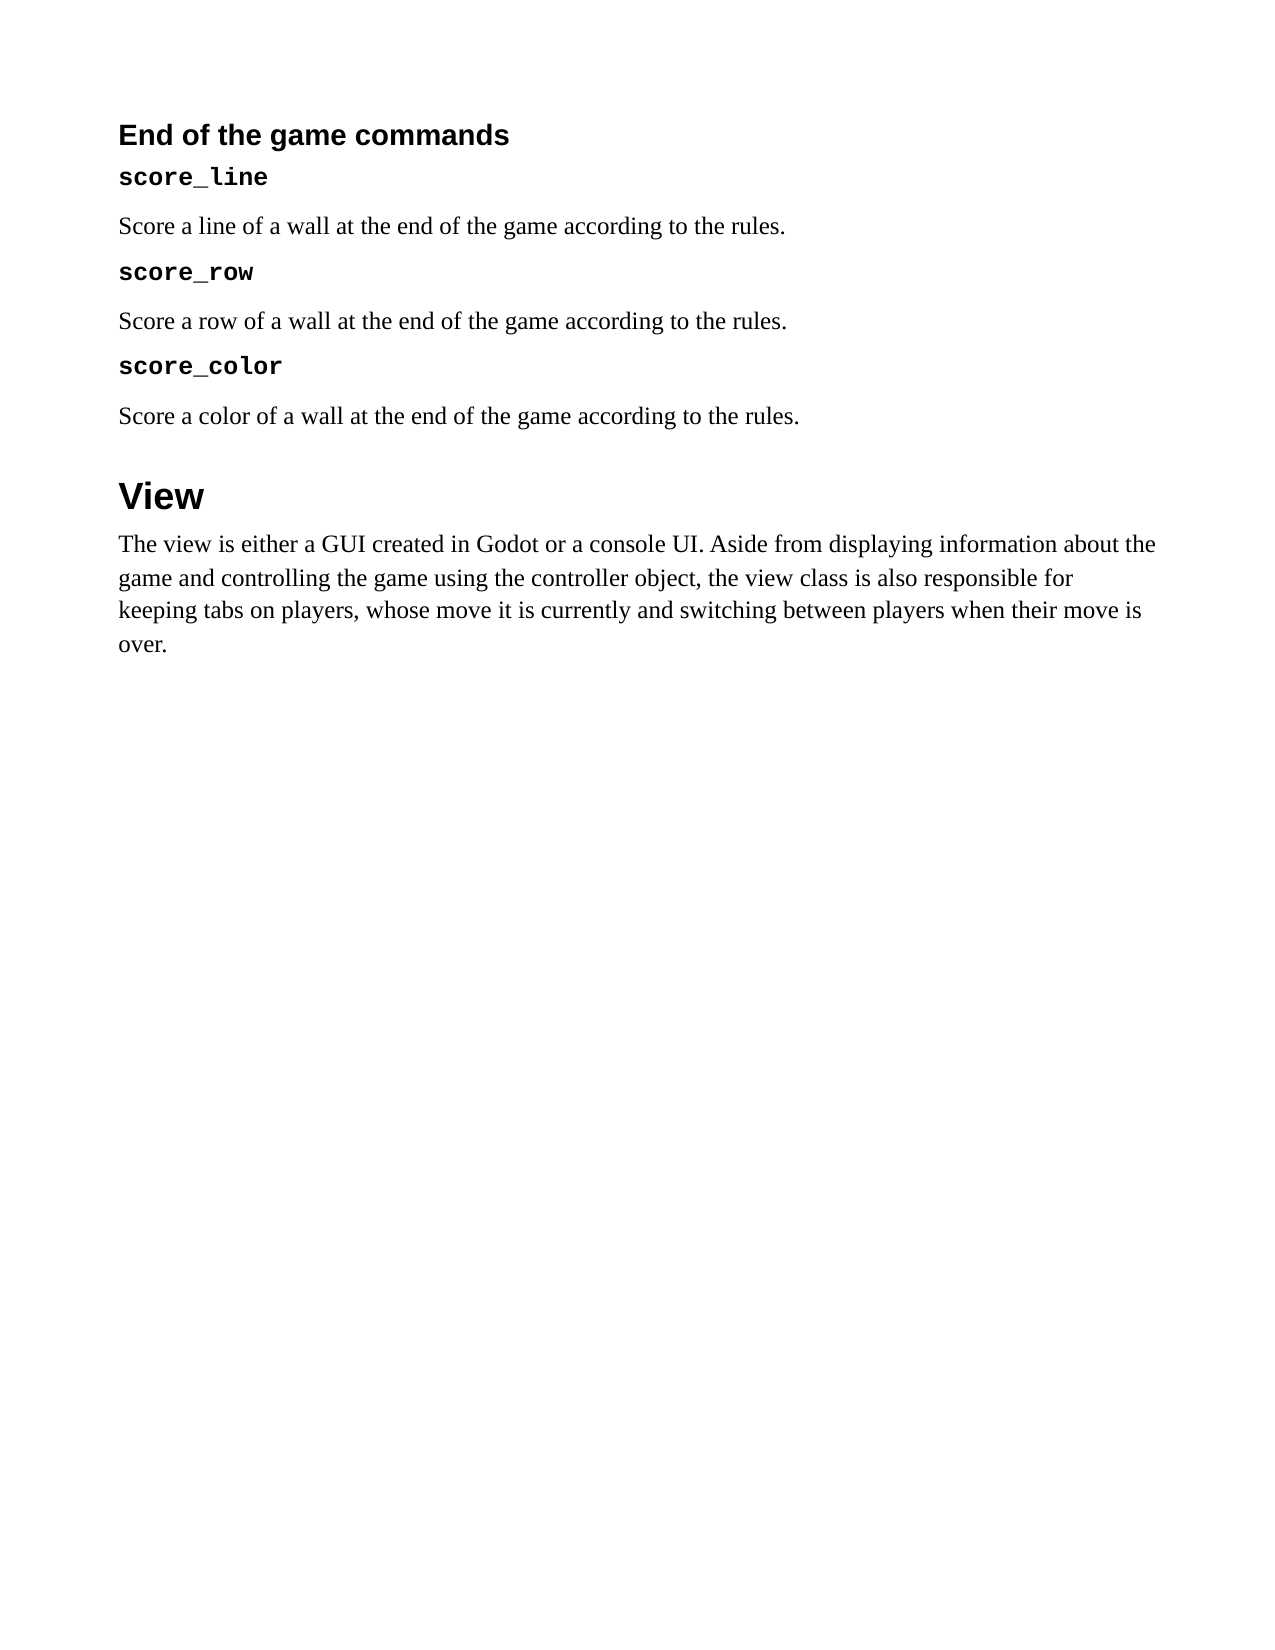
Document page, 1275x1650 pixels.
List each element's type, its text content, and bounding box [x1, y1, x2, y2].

text score_line [118, 164, 1157, 193]
subtitle View [118, 473, 1157, 517]
subtitle End of the game commands [118, 118, 1157, 152]
text score_row [118, 259, 1157, 287]
text score_color [118, 354, 1157, 382]
text The view is either a GUI created in Godot or a console UI. Aside from displaying information about the game and controlling the game using the controller object, the view class is also responsible for keeping tabs on players, whose move it is currently and switching between players when their move is over. [118, 529, 1157, 657]
text Score a color of a wall at the end of the game according to the rules. [118, 401, 1157, 429]
text Score a line of a wall at the end of the game according to the rules. [118, 211, 1157, 240]
text Score a row of a wall at the end of the game according to the rules. [118, 306, 1157, 335]
